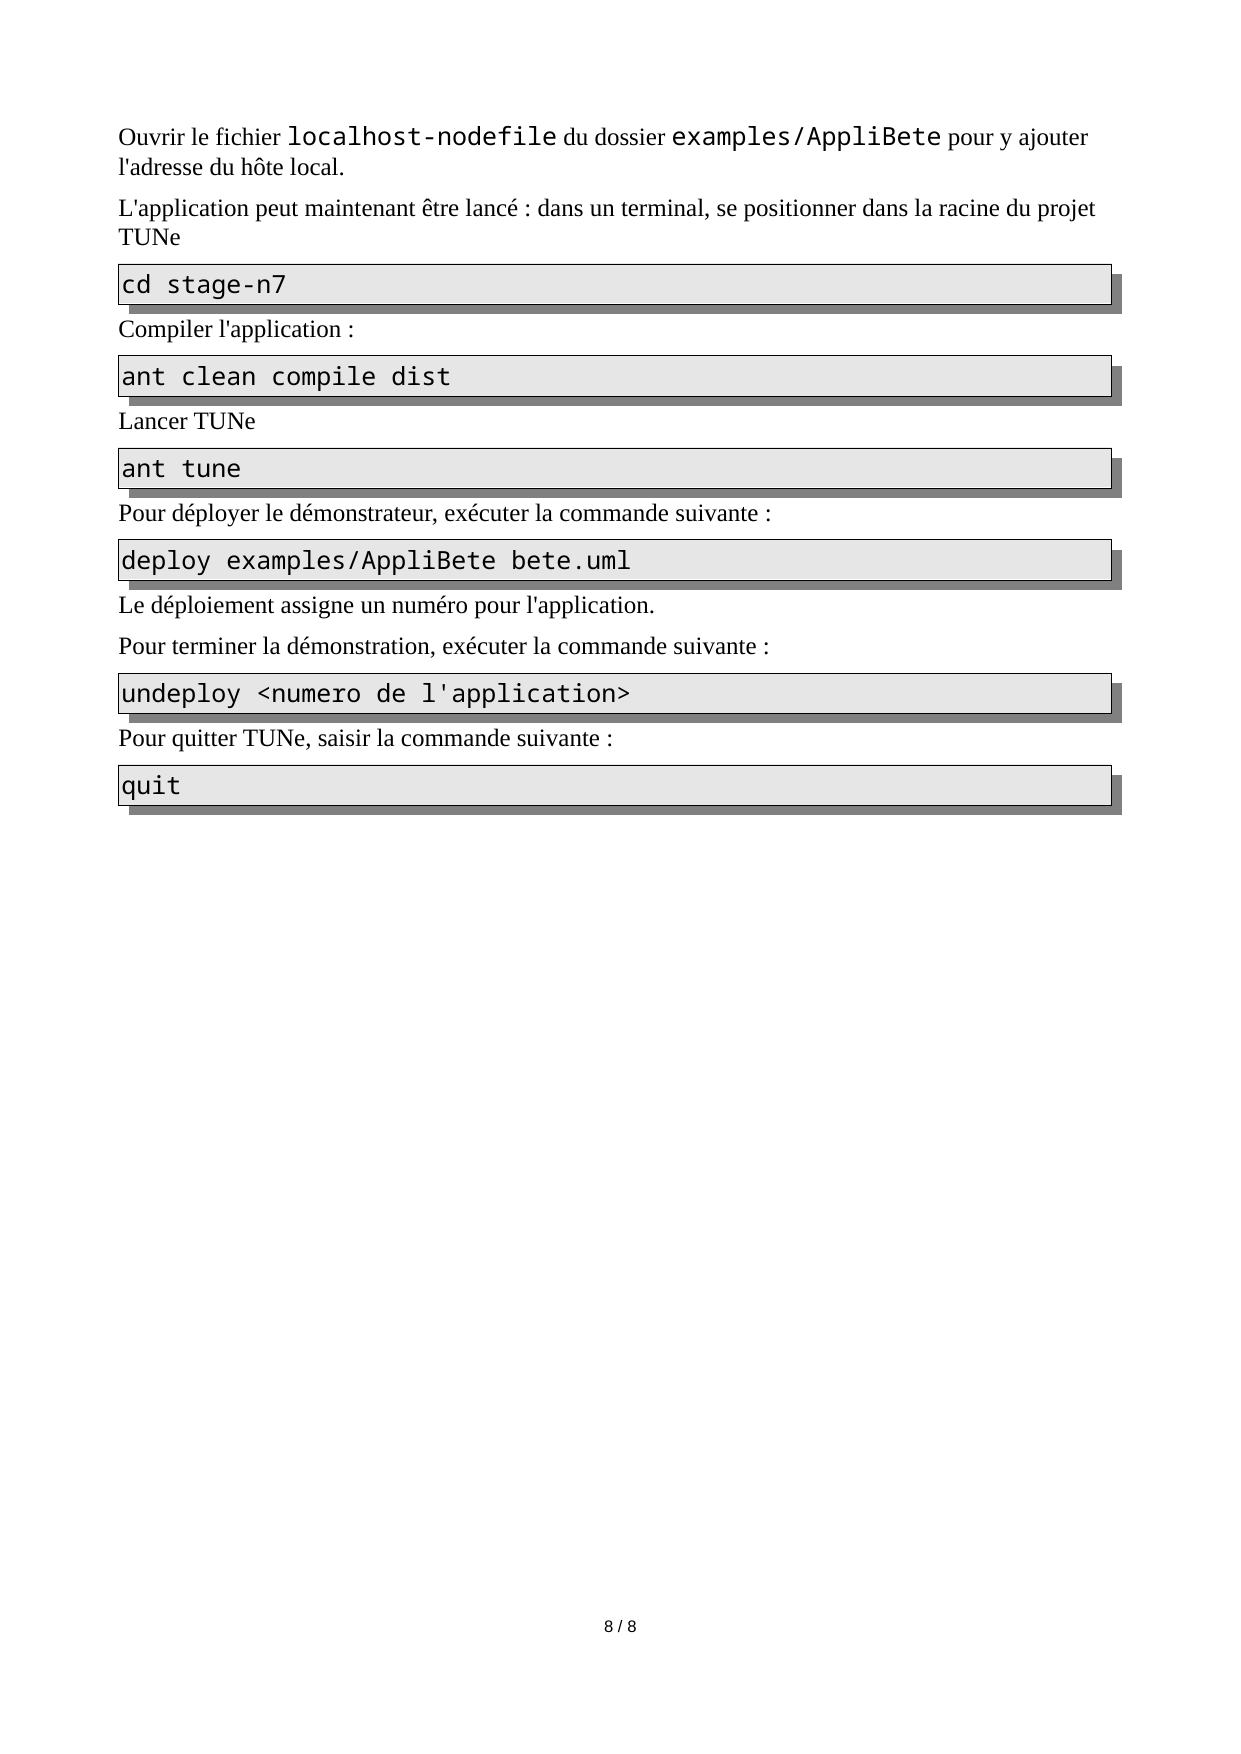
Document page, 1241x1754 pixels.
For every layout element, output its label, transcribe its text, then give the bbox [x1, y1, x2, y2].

text Lancer TUNe [118, 406, 1122, 435]
text Ouvrir le fichier localhost-nodefile du dossier examples/AppliBete pour y ajouter l'adresse du hôte local. [118, 118, 1122, 181]
text Compiler l'application : [118, 314, 1122, 343]
text cd stage-n7 [119, 265, 1111, 303]
text deploy examples/AppliBete bete.uml [119, 540, 1111, 579]
text quit [119, 766, 1111, 805]
text ant tune [119, 449, 1111, 487]
text L'application peut maintenant être lancé : dans un terminal, se positionner dans la racine du projet TUNe [118, 193, 1122, 251]
text Pour terminer la démonstration, exécuter la commande suivante : [118, 631, 1122, 660]
text ant clean compile dist [119, 356, 1111, 396]
text Pour déployer le démonstrateur, exécuter la commande suivante : [118, 498, 1122, 527]
text undeploy <numero de l'application> [119, 674, 1111, 713]
text Pour quitter TUNe, saisir la commande suivante : [118, 723, 1122, 752]
text Le déploiement assigne un numéro pour l'application. [118, 590, 1122, 619]
